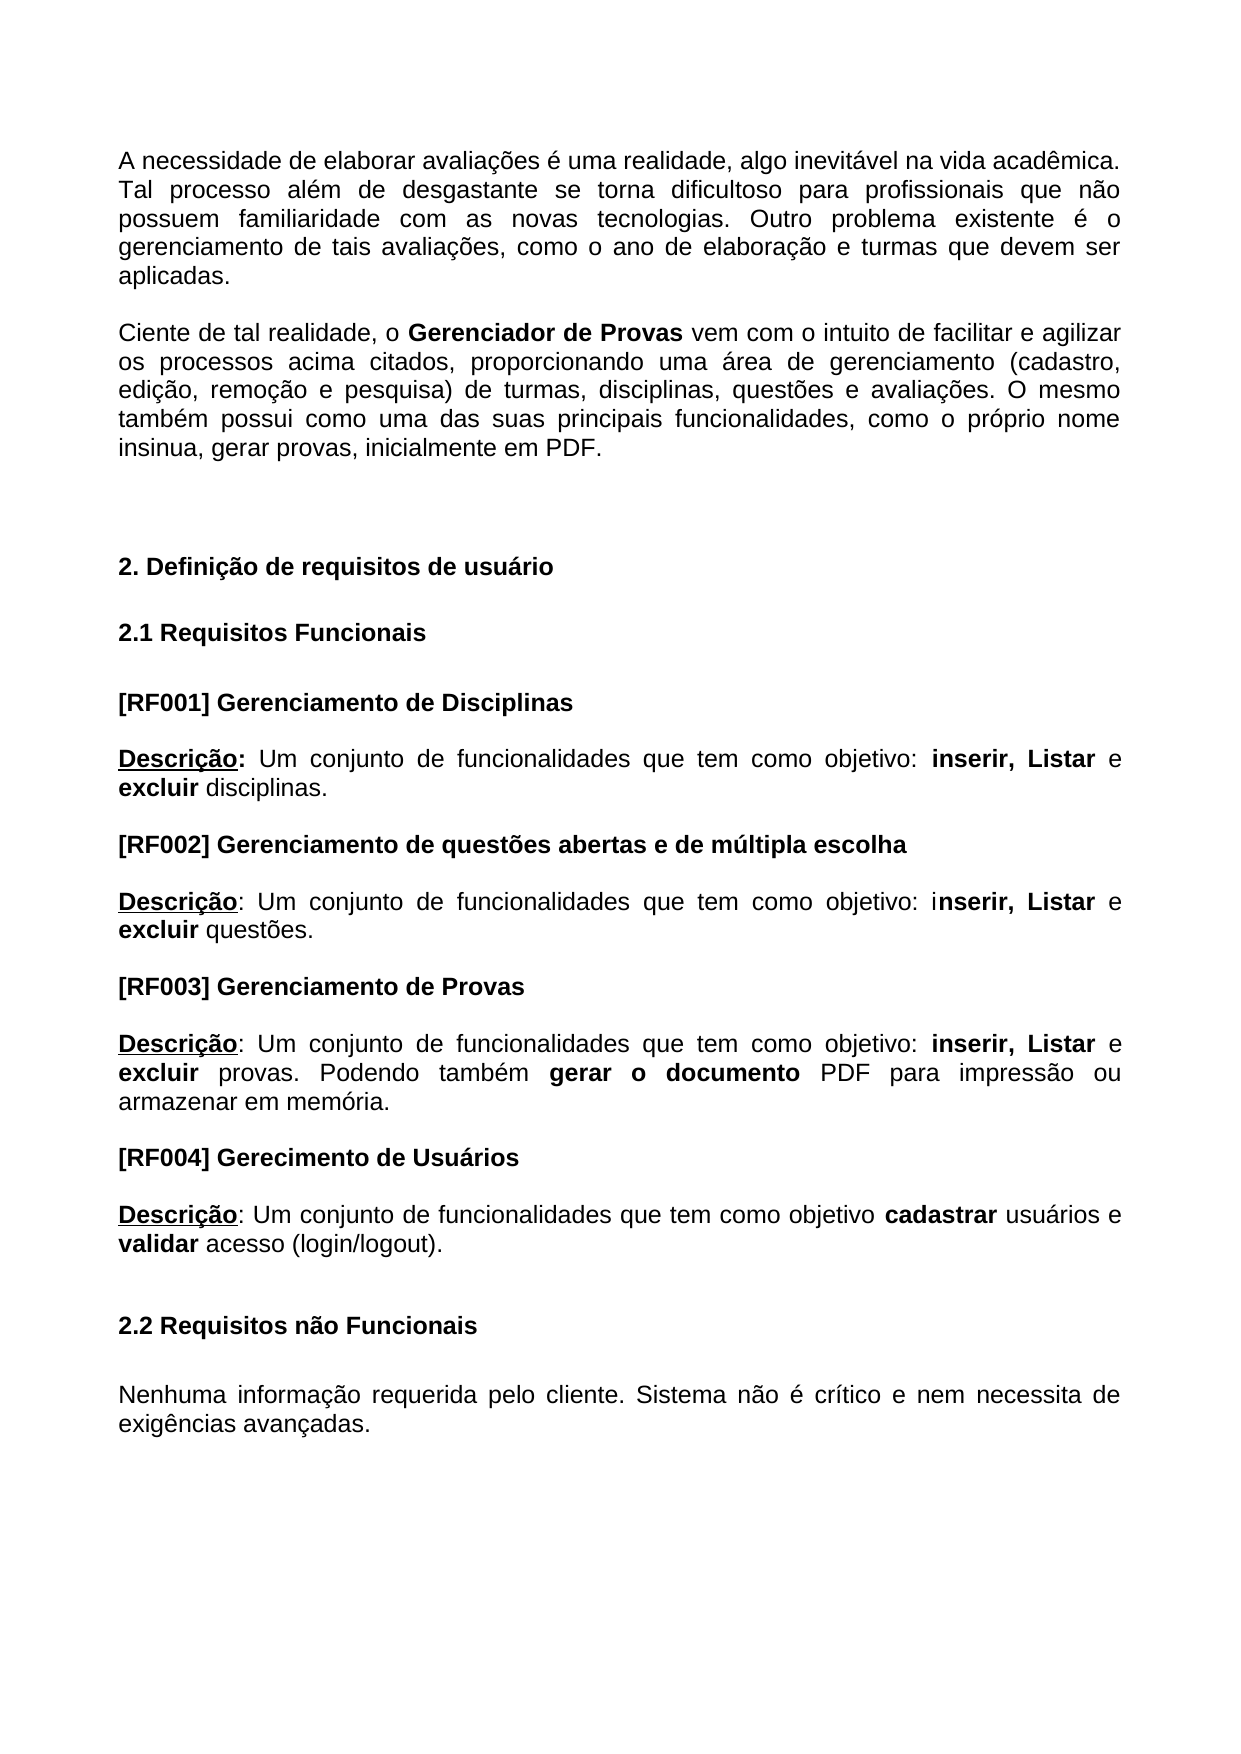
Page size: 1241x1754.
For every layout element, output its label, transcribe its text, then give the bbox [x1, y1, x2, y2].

text [RF004] Gerecimento de Usuários [118, 1143, 1122, 1172]
text Descrição: Um conjunto de funcionalidades que tem como objetivo: inserir, Listar e excluir disciplinas. [118, 744, 1122, 802]
text Descrição: Um conjunto de funcionalidades que tem como objetivo cadastrar usuários e validar acesso (login/logout). [118, 1200, 1122, 1258]
text Descrição: Um conjunto de funcionalidades que tem como objetivo: inserir, Listar e excluir questões. [118, 887, 1122, 944]
text [RF002] Gerenciamento de questões abertas e de múltipla escolha [118, 830, 1122, 859]
text Nenhuma informação requerida pelo cliente. Sistema não é crítico e nem necessita de exigências avançadas. [118, 1380, 1122, 1437]
text [RF001] Gerenciamento de Disciplinas [118, 688, 1122, 716]
text 2.2 Requisitos não Funcionais [118, 1311, 1122, 1339]
text 2. Definição de requisitos de usuário [118, 552, 1122, 581]
text A necessidade de elaborar avaliações é uma realidade, algo inevitável na vida acadêmica. Tal processo além de desgastante se torna dificultoso para profissionais que não possuem familiaridade com as novas tecnologias. Outro problema existente é o gerenciamento de tais avaliações, como o ano de elaboração e turmas que devem ser aplicadas. [118, 146, 1122, 290]
text [RF003] Gerenciamento de Provas [118, 972, 1122, 1001]
text Ciente de tal realidade, o Gerenciador de Provas vem com o intuito de facilitar e agilizar os processos acima citados, proporcionando uma área de gerenciamento (cadastro, edição, remoção e pesquisa) de turmas, disciplinas, questões e avaliações. O mesmo também possui como uma das suas principais funcionalidades, como o próprio nome insinua, gerar provas, inicialmente em PDF. [118, 318, 1122, 462]
text 2.1 Requisitos Funcionais [118, 618, 1122, 647]
text Descrição: Um conjunto de funcionalidades que tem como objetivo: inserir, Listar e excluir provas. Podendo também gerar o documento PDF para impressão ou armazenar em memória. [118, 1029, 1122, 1115]
